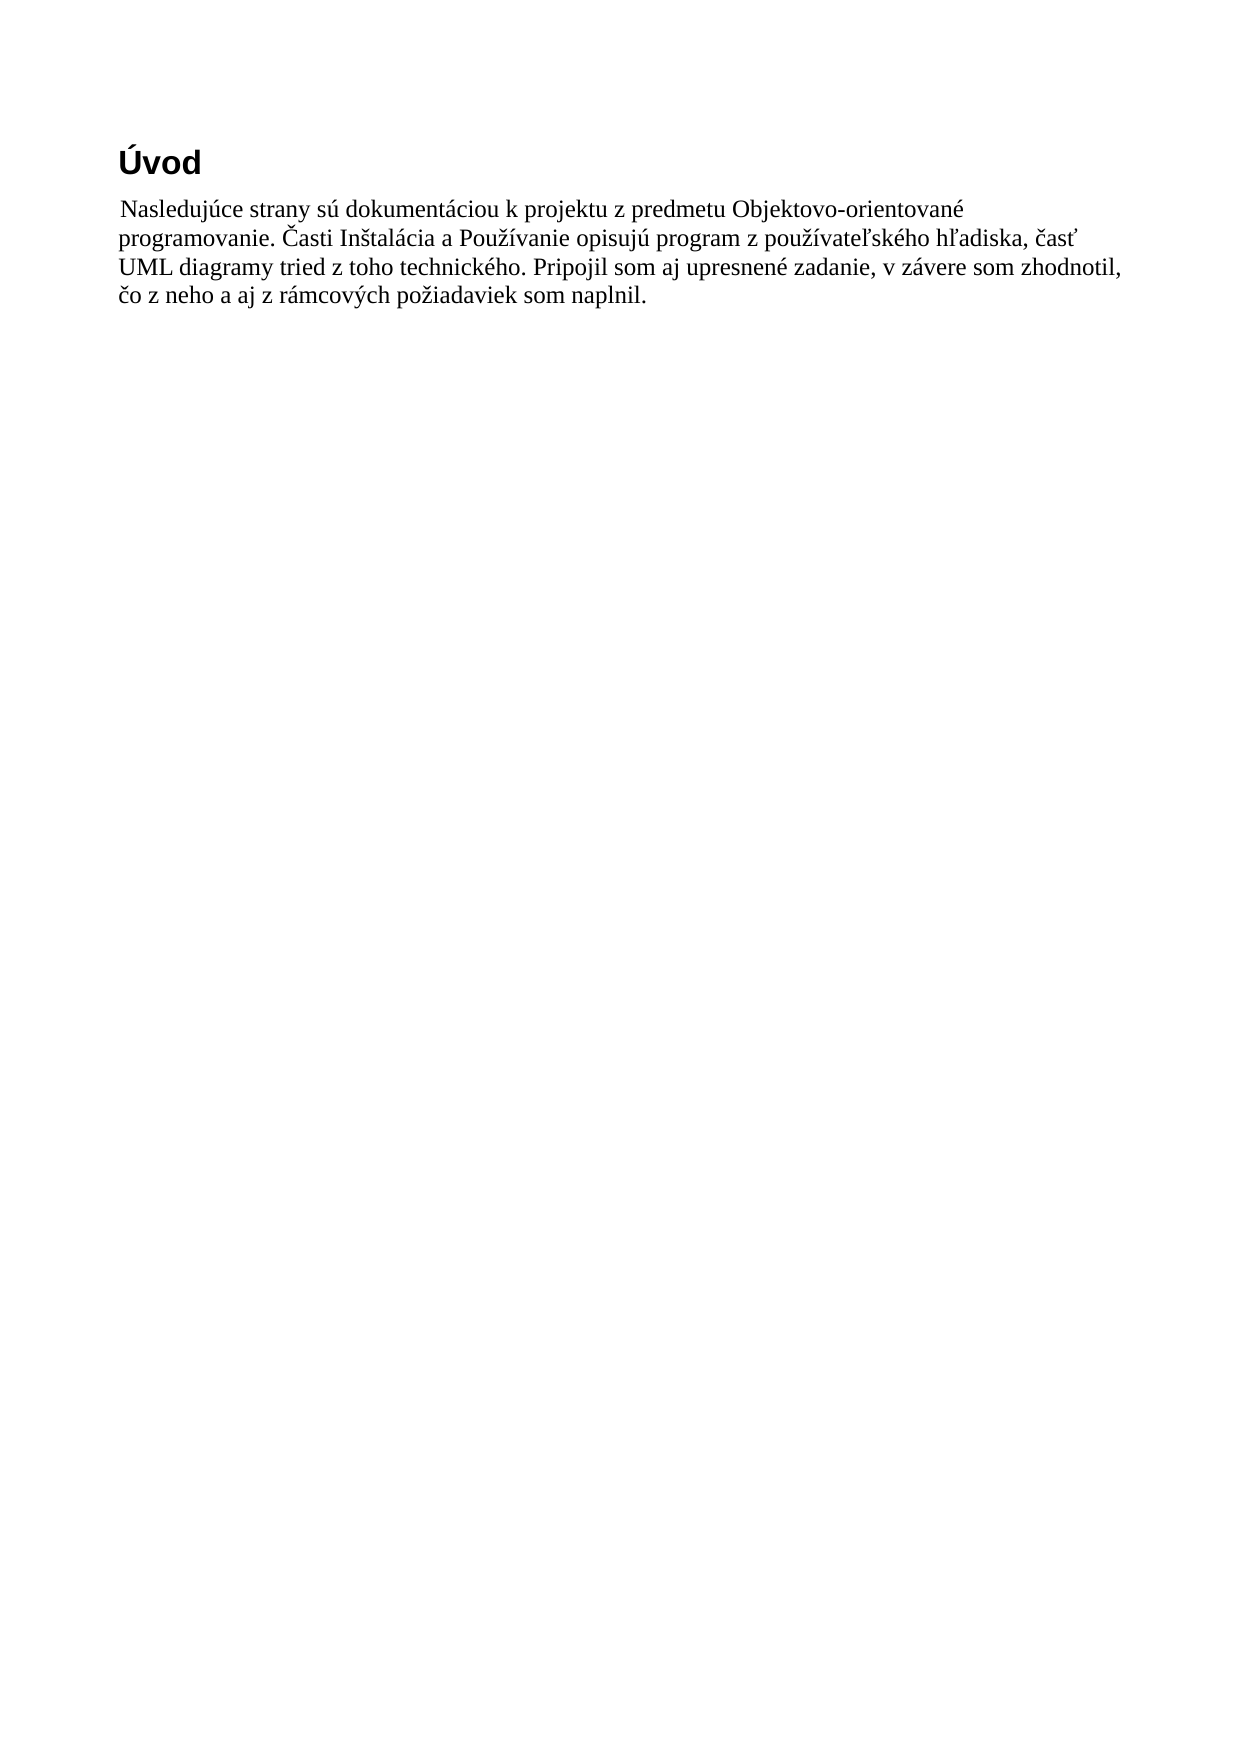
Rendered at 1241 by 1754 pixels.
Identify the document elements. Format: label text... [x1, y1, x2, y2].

subtitle Úvod [118, 143, 1122, 182]
text Nasledujúce strany sú dokumentáciou k projektu z predmetu Objektovo-orientované programovanie. Časti Inštalácia a Používanie opisujú program z používateľského hľadiska, časť UML diagramy tried z toho technického. Pripojil som aj upresnené zadanie, v závere som zhodnotil, čo z neho a aj z rámcových požiadaviek som naplnil. [118, 194, 1122, 309]
